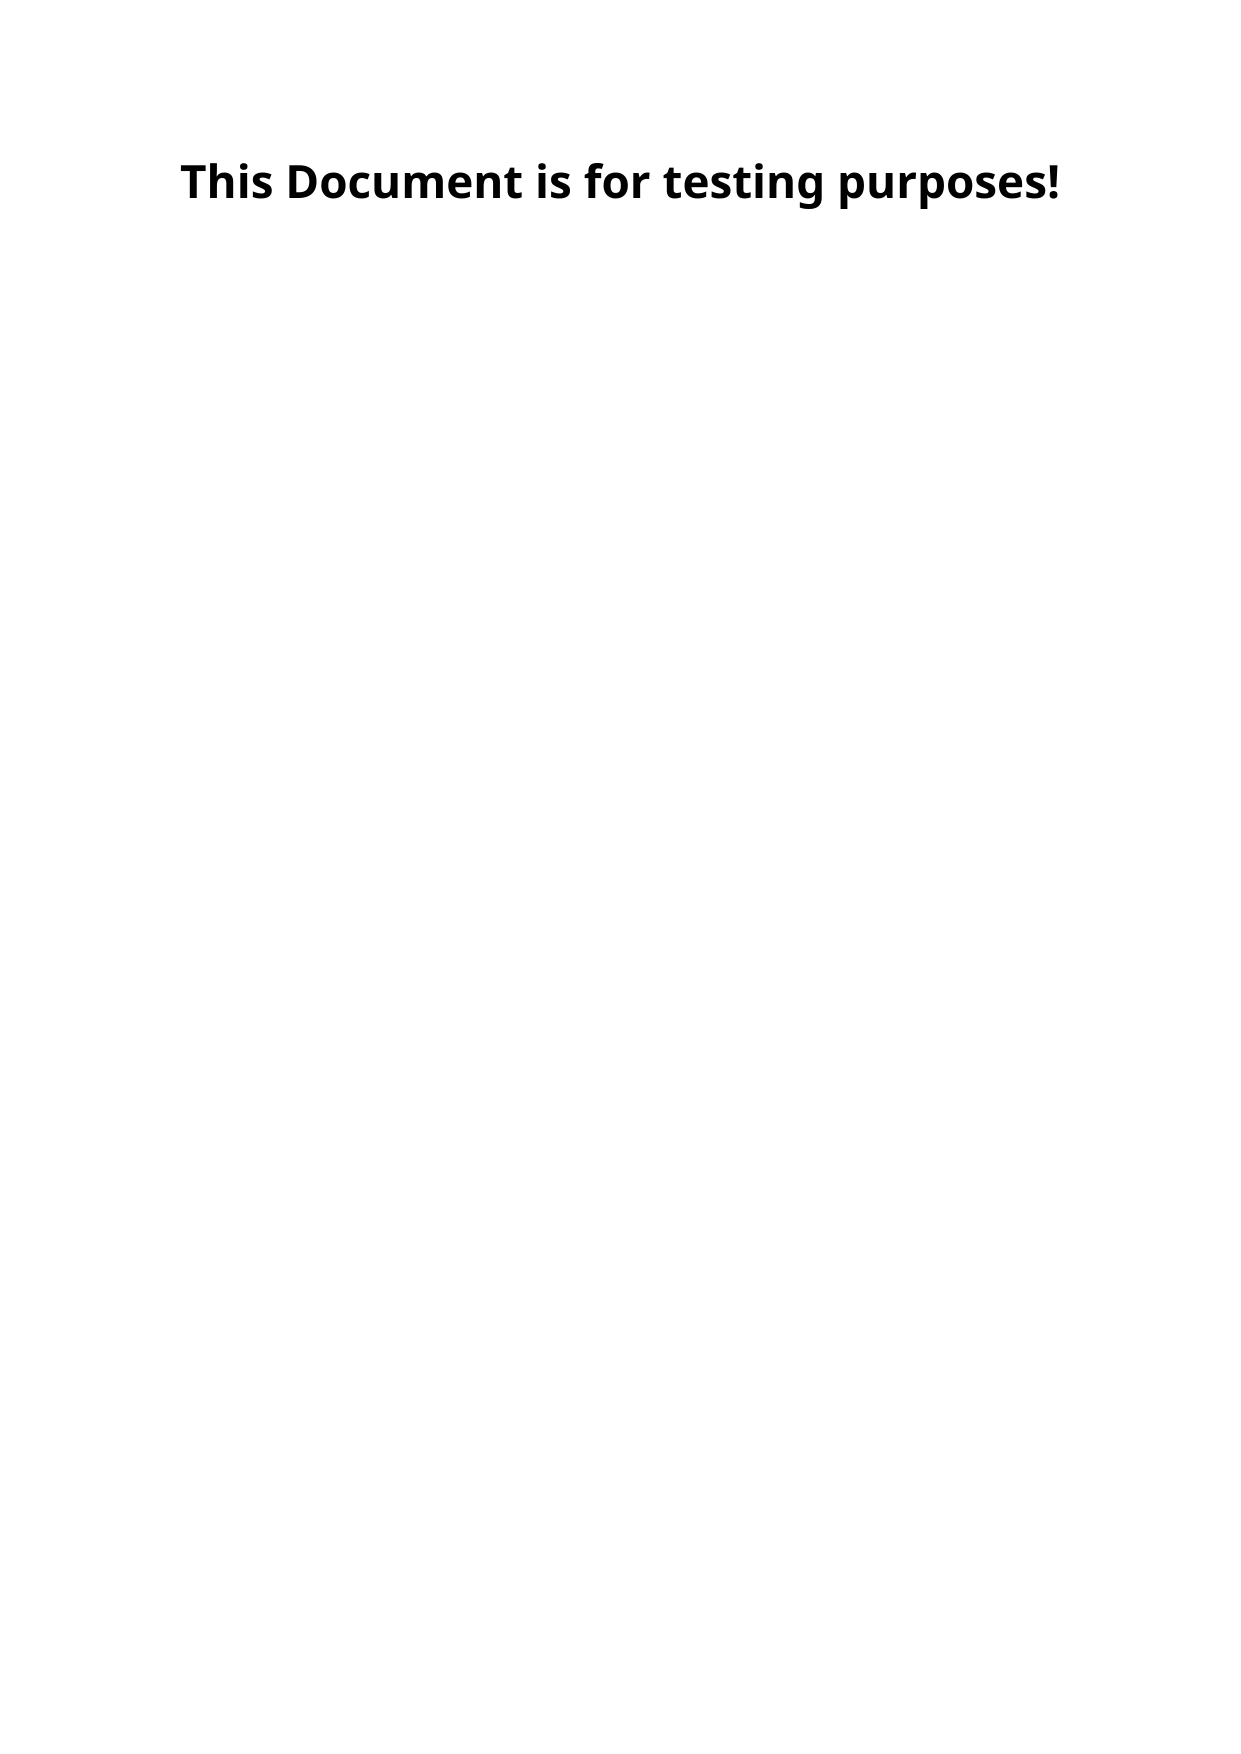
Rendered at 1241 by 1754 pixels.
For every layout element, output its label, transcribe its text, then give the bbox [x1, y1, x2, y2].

text This Document is for testing purposes! [150, 150, 1090, 212]
